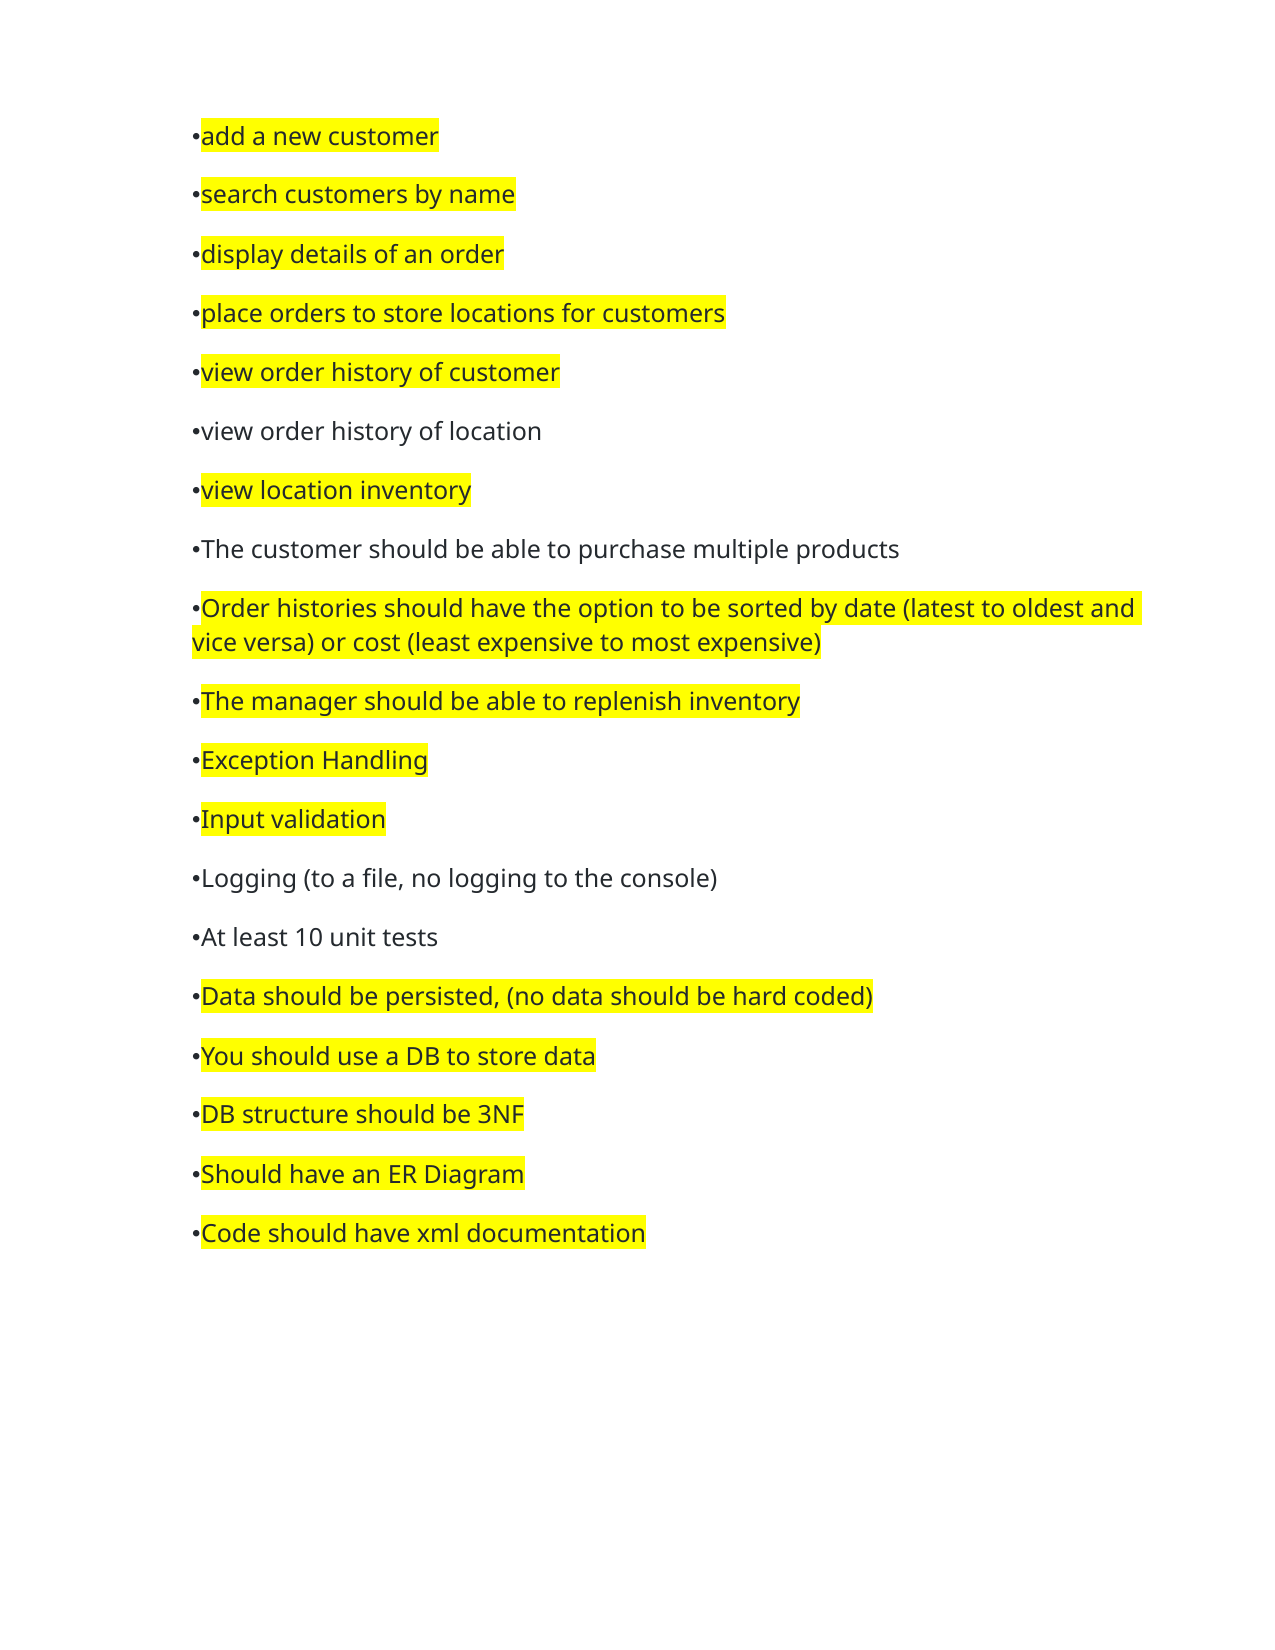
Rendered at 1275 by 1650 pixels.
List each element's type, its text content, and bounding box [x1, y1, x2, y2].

list Data should be persisted, (no data should be hard coded) [118, 979, 1157, 1013]
list DB structure should be 3NF [118, 1097, 1157, 1131]
list The customer should be able to purchase multiple products [118, 532, 1157, 566]
list Order histories should have the option to be sorted by date (latest to oldest and vice versa) or cost (least expensive to most expensive) [118, 591, 1157, 659]
list Exception Handling [118, 743, 1157, 777]
list view order history of location [118, 413, 1157, 447]
list search customers by name [118, 177, 1157, 211]
list view order history of customer [118, 354, 1157, 388]
list place orders to store locations for customers [118, 295, 1157, 329]
list Should have an ER Diagram [118, 1156, 1157, 1190]
list The manager should be able to replenish inventory [118, 684, 1157, 718]
list view location inventory [118, 472, 1157, 507]
list Logging (to a file, no logging to the console) [118, 861, 1157, 895]
list display details of an order [118, 236, 1157, 270]
list Input validation [118, 802, 1157, 836]
list Code should have xml documentation [118, 1215, 1157, 1249]
list At least 10 unit tests [118, 920, 1157, 954]
list add a new customer [118, 118, 1157, 152]
list You should use a DB to store data [118, 1038, 1157, 1072]
